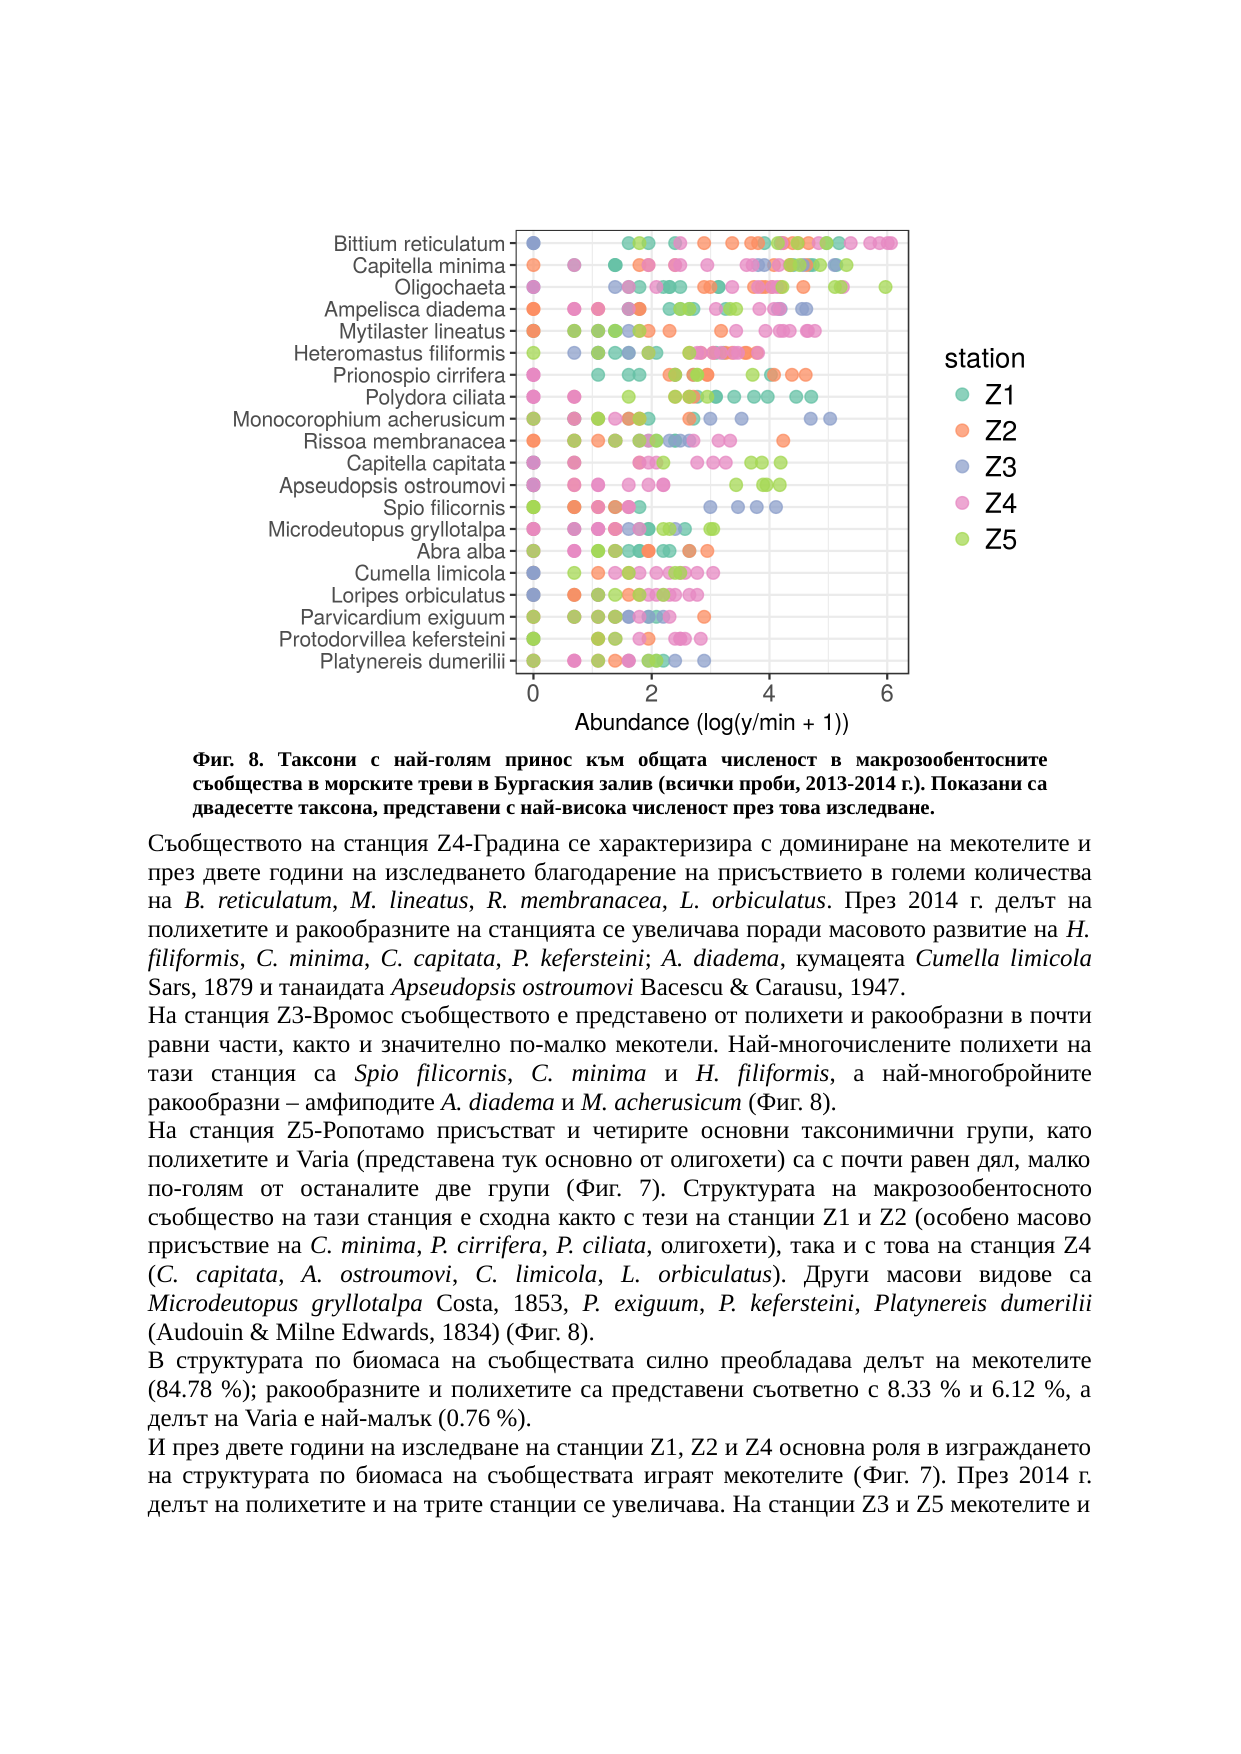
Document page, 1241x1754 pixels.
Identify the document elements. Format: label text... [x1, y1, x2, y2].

text Съобществото на станция Z4-Градина се характеризира с доминиране на мекотелите и през двете години на изследването благодарение на присъствието в големи количества на B. reticulatum, M. lineatus, R. membranacea, L. orbiculatus. През 2014 г. делът на полихетите и ракообразните на станцията се увеличава поради масовото развитие на H. filiformis, C. minima, C. capitata, P. kefersteini; A. diadema, кумацеята Cumella limicola Sars, 1879 и танаидата Apseudopsis ostroumovi Bacescu & Carausu, 1947. [148, 207, 1093, 1001]
text На станция Z5-Ропотамо присъстват и четирите основни таксонимични групи, като полихетите и Varia (представена тук основно от олигохети) са с почти равен дял, малко по-голям от останалите две групи (Фиг. 7). Структурата на макрозообентосното съобщество на тази станция е сходна както с тези на станции Z1 и Z2 (особено масово присъствие на C. minima, P. cirrifera, P. ciliata, олигохети), така и с това на станция Z4 (C. capitata, A. ostroumovi, C. limicola, L. orbiculatus). Други масови видове са Microdeutopus gryllotalpa Costa, 1853, P. exiguum, P. kefersteini, Platynereis dumerilii (Audouin & Milne Edwards, 1834) (Фиг. 8). [148, 1116, 1093, 1346]
text На станция Z3-Вромос съобществото е представено от полихети и ракообразни в почти равни части, както и значително по-малко мекотели. Най-многочислените полихети на тази станция са Spio filicornis, C. minima и H. filiformis, а най-многобройните ракообразни – амфиподите A. diadema и M. acherusicum (Фиг. 8). [148, 1001, 1093, 1116]
text В структурата по биомаса на съобществата силно преобладава делът на мекотелите (84.78 %); ракообразните и полихетите са представени съответно с 8.33 % и 6.12 %, а делът на Varia е най-малък (0.76 %). [148, 1346, 1093, 1432]
text И през двете години на изследване на станции Z1, Z2 и Z4 основна роля в изграждането на структурата по биомаса на съобществата играят мекотелите (Фиг. 7). През 2014 г. делът на полихетите и на трите станции се увеличава. На станции Z3 и Z5 мекотелите и [148, 1432, 1093, 1518]
picture [192, 219, 1049, 747]
text Фиг. 8. Таксони с най-голям принос към общата численост в макрозообентосните съобщества в морските треви в Бургаския залив (всички проби, 2013-2014 г.). Показани са двадесетте таксона, представени с най-висока численост през това изследване. [192, 747, 1048, 819]
